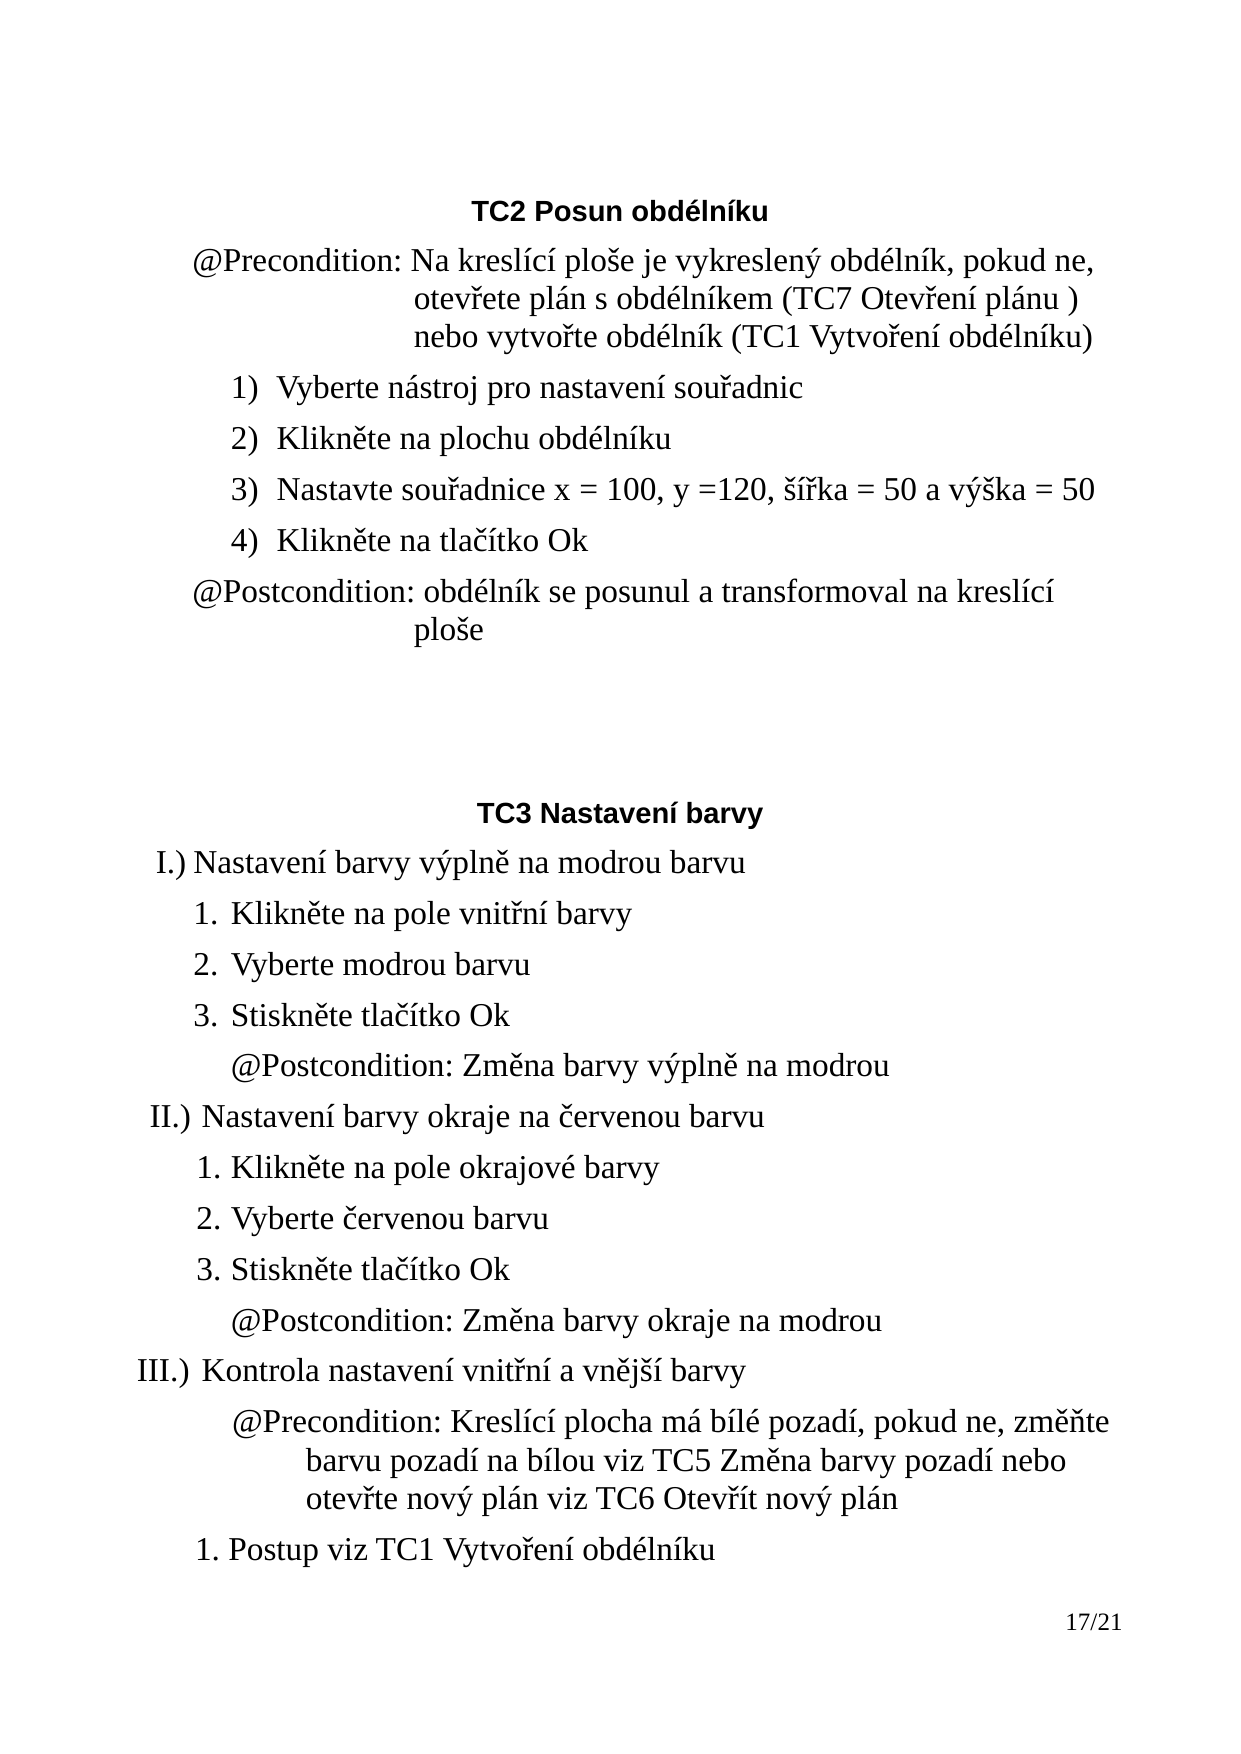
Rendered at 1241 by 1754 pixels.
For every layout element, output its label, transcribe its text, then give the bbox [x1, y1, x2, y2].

list Vyberte červenou barvu [118, 1198, 1122, 1236]
list Vyberte modrou barvu [193, 944, 1122, 982]
list Stiskněte tlačítko Ok [193, 995, 1122, 1033]
list Nastavení barvy okraje na červenou barvu [149, 1096, 1122, 1135]
list @Precondition: Kreslící plocha má bílé pozadí, pokud ne, změňte barvu pozadí na bílou viz TC5 Změna barvy pozadí nebo otevřte nový plán viz TC6 Otevřít nový plán [215, 1401, 1122, 1516]
list @Postcondition: Změna barvy výplně na modrou [193, 1046, 1122, 1084]
list Klikněte na pole vnitřní barvy [193, 893, 1122, 931]
text @Postcondition: obdélník se posunul a transformoval na kreslící ploše [118, 571, 1122, 647]
list Kontrola nastavení vnitřní a vnější barvy [137, 1351, 1122, 1389]
list Nastavení barvy výplně na modrou barvu [156, 842, 1122, 881]
list Stiskněte tlačítko Ok [118, 1249, 1122, 1287]
text @Precondition: Na kreslící ploše je vykreslený obdélník, pokud ne, otevřete plán s obdélníkem (TC7 Otevření plánu ) nebo vytvořte obdélník (TC1 Vytvoření obdélníku) [118, 240, 1122, 355]
list Klikněte na plochu obdélníku [231, 418, 1122, 457]
list Klikněte na tlačítko Ok [231, 520, 1122, 558]
list Vyberte nástroj pro nastavení souřadnic [231, 367, 1122, 406]
list @Postcondition: Změna barvy okraje na modrou [193, 1300, 1122, 1338]
subtitle TC3 Nastavení barvy [118, 796, 1122, 830]
list 1. Postup viz TC1 Vytvoření obdélníku [195, 1529, 1122, 1567]
subtitle TC2 Posun obdélníku [118, 194, 1122, 227]
list Klikněte na pole okrajové barvy [118, 1147, 1122, 1186]
list Nastavte souřadnice x = 100, y =120, šířka = 50 a výška = 50 [231, 469, 1122, 507]
